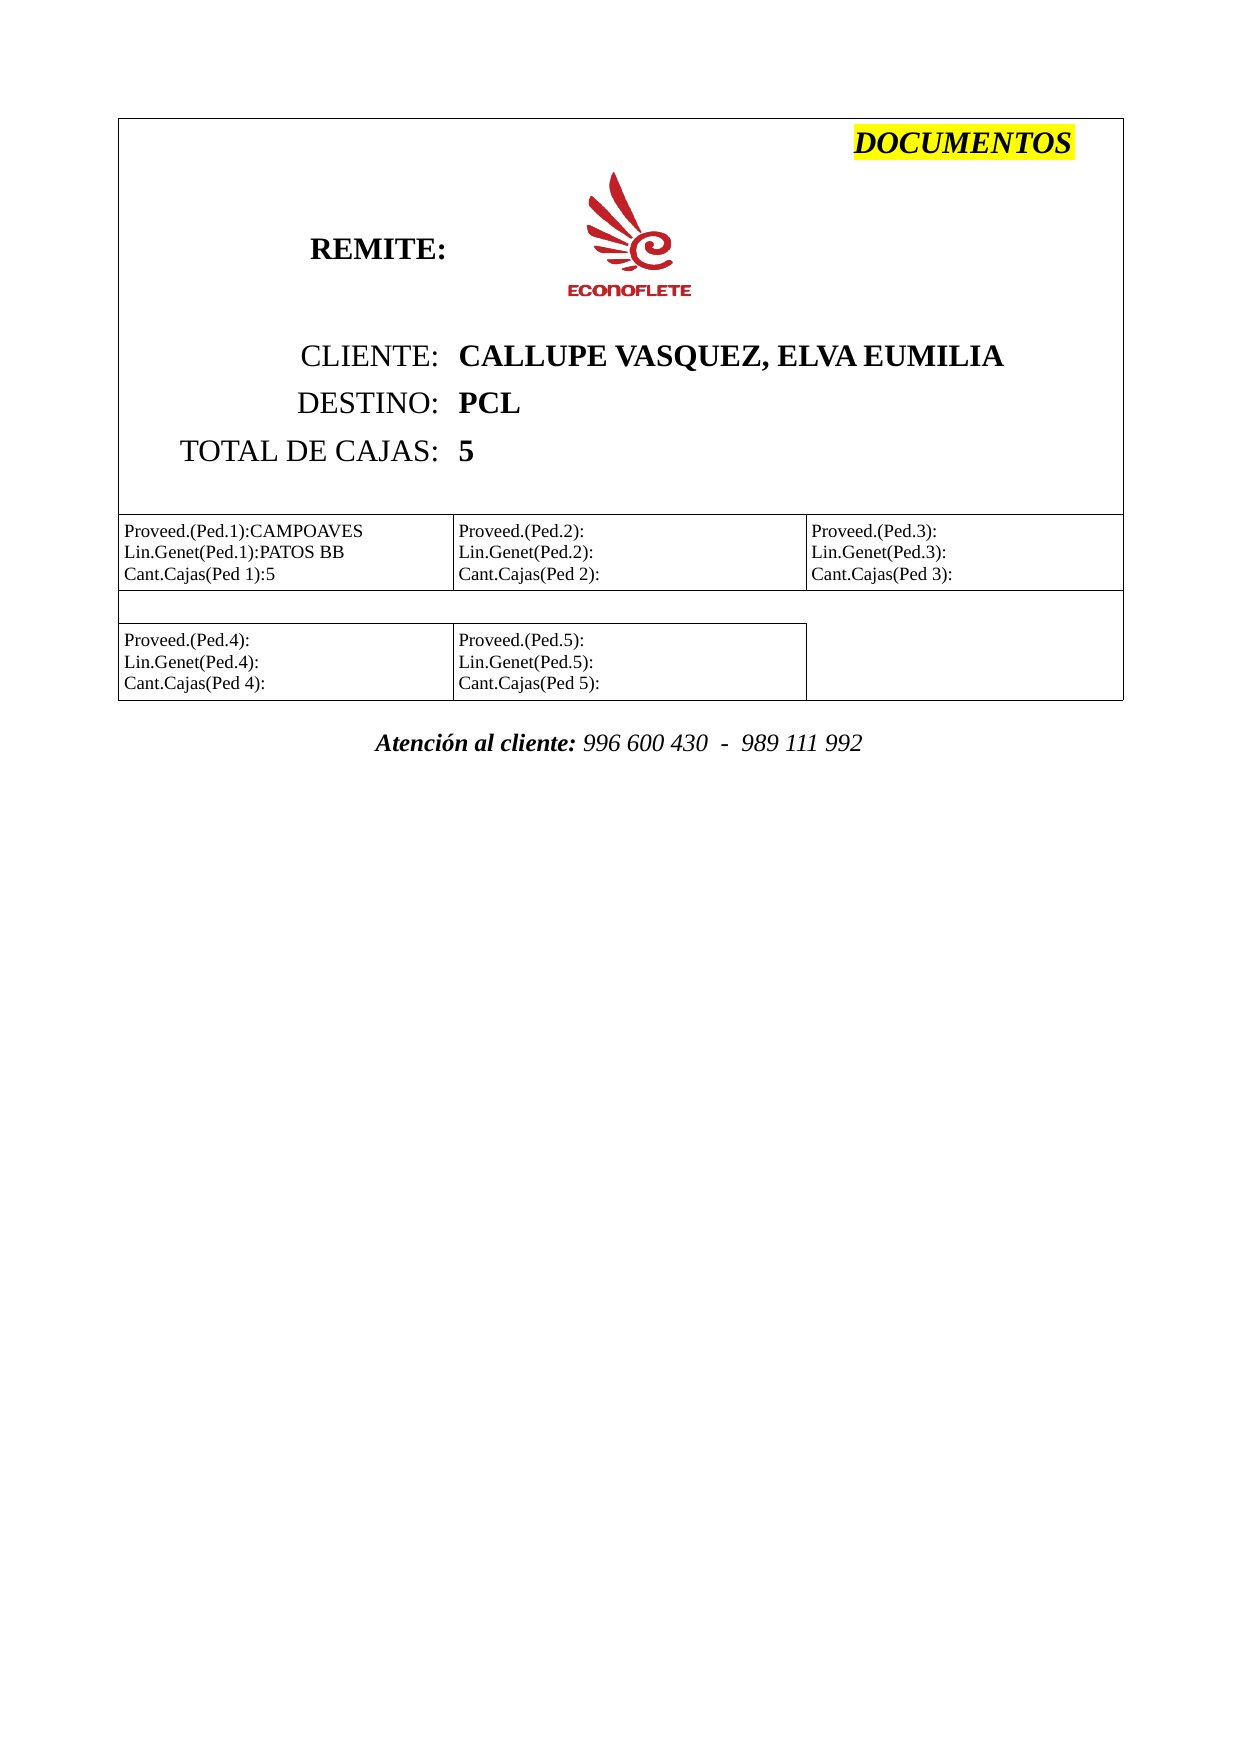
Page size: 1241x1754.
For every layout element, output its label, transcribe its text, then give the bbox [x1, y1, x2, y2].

text Atención al cliente: 996 600 430 - 989 111 992 [118, 728, 1122, 757]
table_cell Proveed.(Ped.5): Lin.Genet(Ped.5): Cant.Cajas(Ped 5): [454, 624, 806, 699]
table_header [453, 119, 806, 166]
table_cell [806, 379, 1123, 426]
table_cell [453, 591, 806, 623]
table_cell [119, 591, 453, 623]
table_cell [453, 166, 806, 332]
table_cell Proveed.(Ped.2): Lin.Genet(Ped.2): Cant.Cajas(Ped 2): [454, 515, 806, 590]
table_cell [806, 166, 1123, 332]
table_cell CALLUPE VASQUEZ, ELVA EUMILIA [453, 332, 1123, 379]
table_cell [119, 474, 453, 514]
table_cell DESTINO: [119, 379, 453, 426]
table_cell PCL [453, 379, 806, 426]
table_cell [807, 623, 1123, 699]
table_cell REMITE: [119, 166, 453, 332]
table_header DOCUMENTOS [806, 119, 1123, 166]
picture [552, 171, 707, 297]
table_cell [806, 474, 1123, 514]
table_cell 5 [453, 426, 1123, 474]
table_cell Proveed.(Ped.3): Lin.Genet(Ped.3): Cant.Cajas(Ped 3): [807, 515, 1123, 590]
table_cell Proveed.(Ped.1):CAMPOAVES Lin.Genet(Ped.1):PATOS BB Cant.Cajas(Ped 1):5 [119, 515, 453, 590]
table_header [119, 119, 453, 166]
table_cell TOTAL DE CAJAS: [119, 426, 453, 474]
table_cell [453, 474, 806, 514]
table_cell [806, 591, 1123, 623]
table_cell Proveed.(Ped.4): Lin.Genet(Ped.4): Cant.Cajas(Ped 4): [119, 624, 453, 699]
table_cell CLIENTE: [119, 332, 453, 379]
